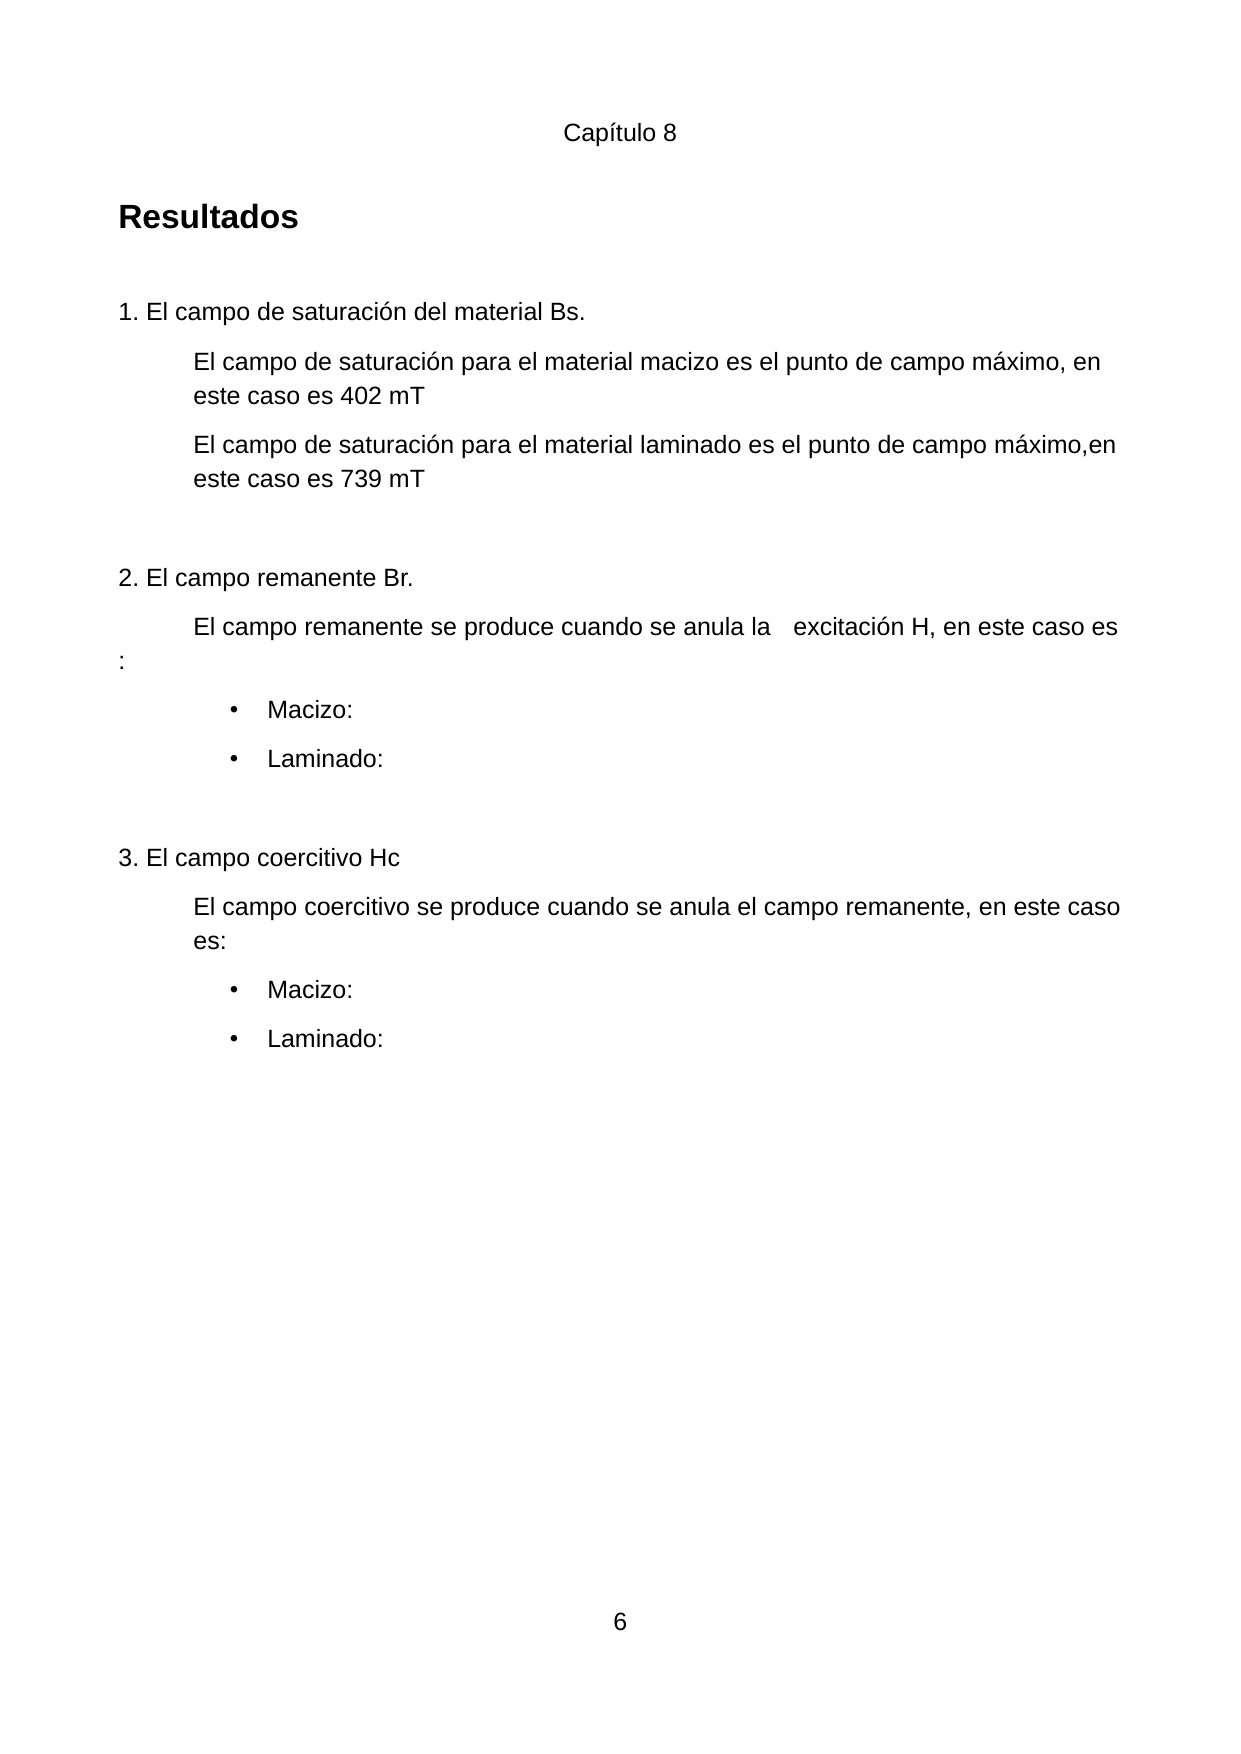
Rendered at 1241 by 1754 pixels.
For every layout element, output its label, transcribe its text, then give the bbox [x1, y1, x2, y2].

subtitle Resultados [118, 197, 1122, 236]
text El campo remanente se produce cuando se anula la excitación H, en este caso es : [118, 612, 1122, 675]
list Laminado: [229, 1024, 1122, 1053]
list Laminado: [229, 744, 1122, 773]
text 2. El campo remanente Br. [118, 563, 1122, 591]
text El campo coercitivo se produce cuando se anula el campo remanente, en este caso es: [118, 892, 1122, 955]
list Macizo: [229, 975, 1122, 1004]
text El campo de saturación para el material laminado es el punto de campo máximo,en este caso es 739 mT [118, 430, 1122, 493]
list Macizo: [229, 695, 1122, 724]
text El campo de saturación para el material macizo es el punto de campo máximo, en este caso es 402 mT [118, 346, 1122, 410]
text 1. El campo de saturación del material Bs. [118, 297, 1122, 326]
text 3. El campo coercitivo Hc [118, 843, 1122, 871]
